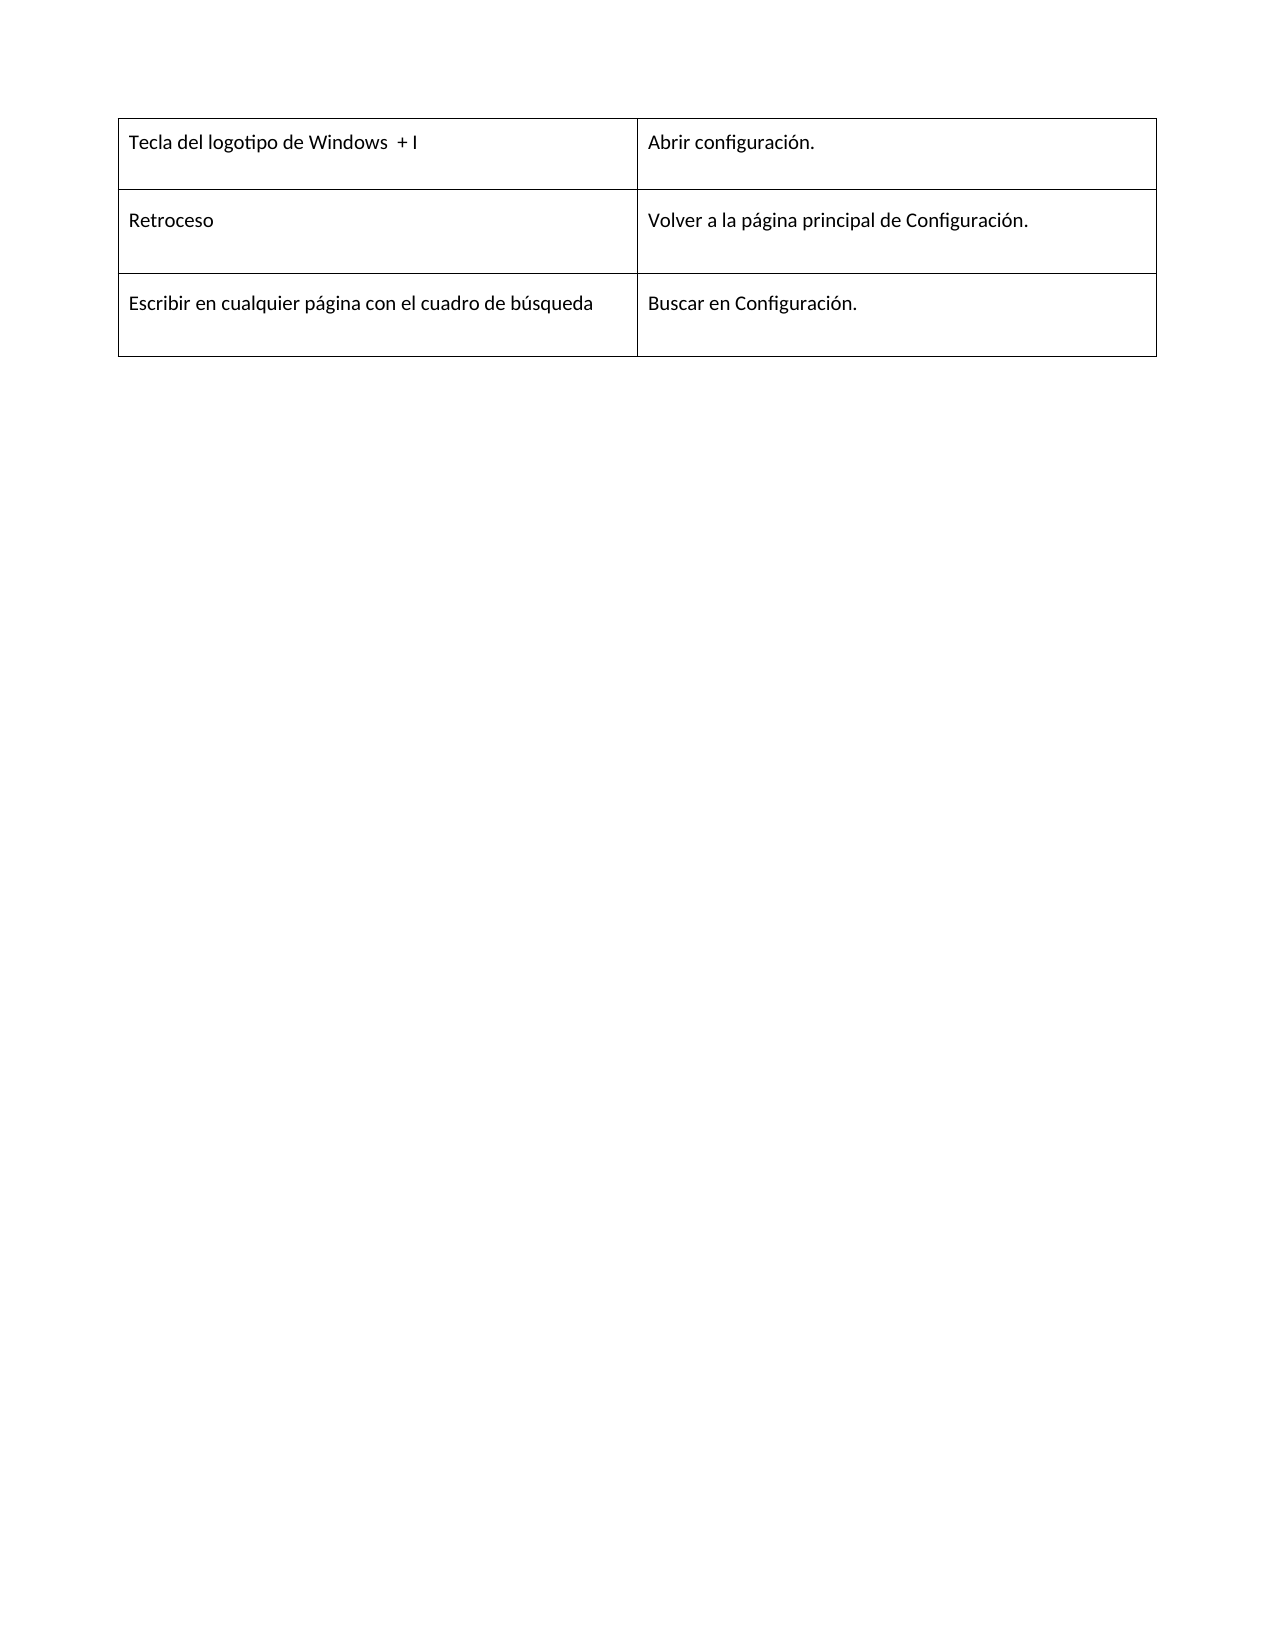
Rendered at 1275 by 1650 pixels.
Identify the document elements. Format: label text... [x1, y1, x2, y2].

table_cell Retroceso [119, 190, 637, 273]
table_cell Buscar en Configuración. [638, 274, 1156, 356]
table_header Tecla del logotipo de Windows + I [119, 119, 637, 189]
table_cell Escribir en cualquier página con el cuadro de búsqueda [119, 274, 637, 356]
table_cell Volver a la página principal de Configuración. [638, 190, 1156, 273]
table_header Abrir configuración. [638, 119, 1156, 189]
